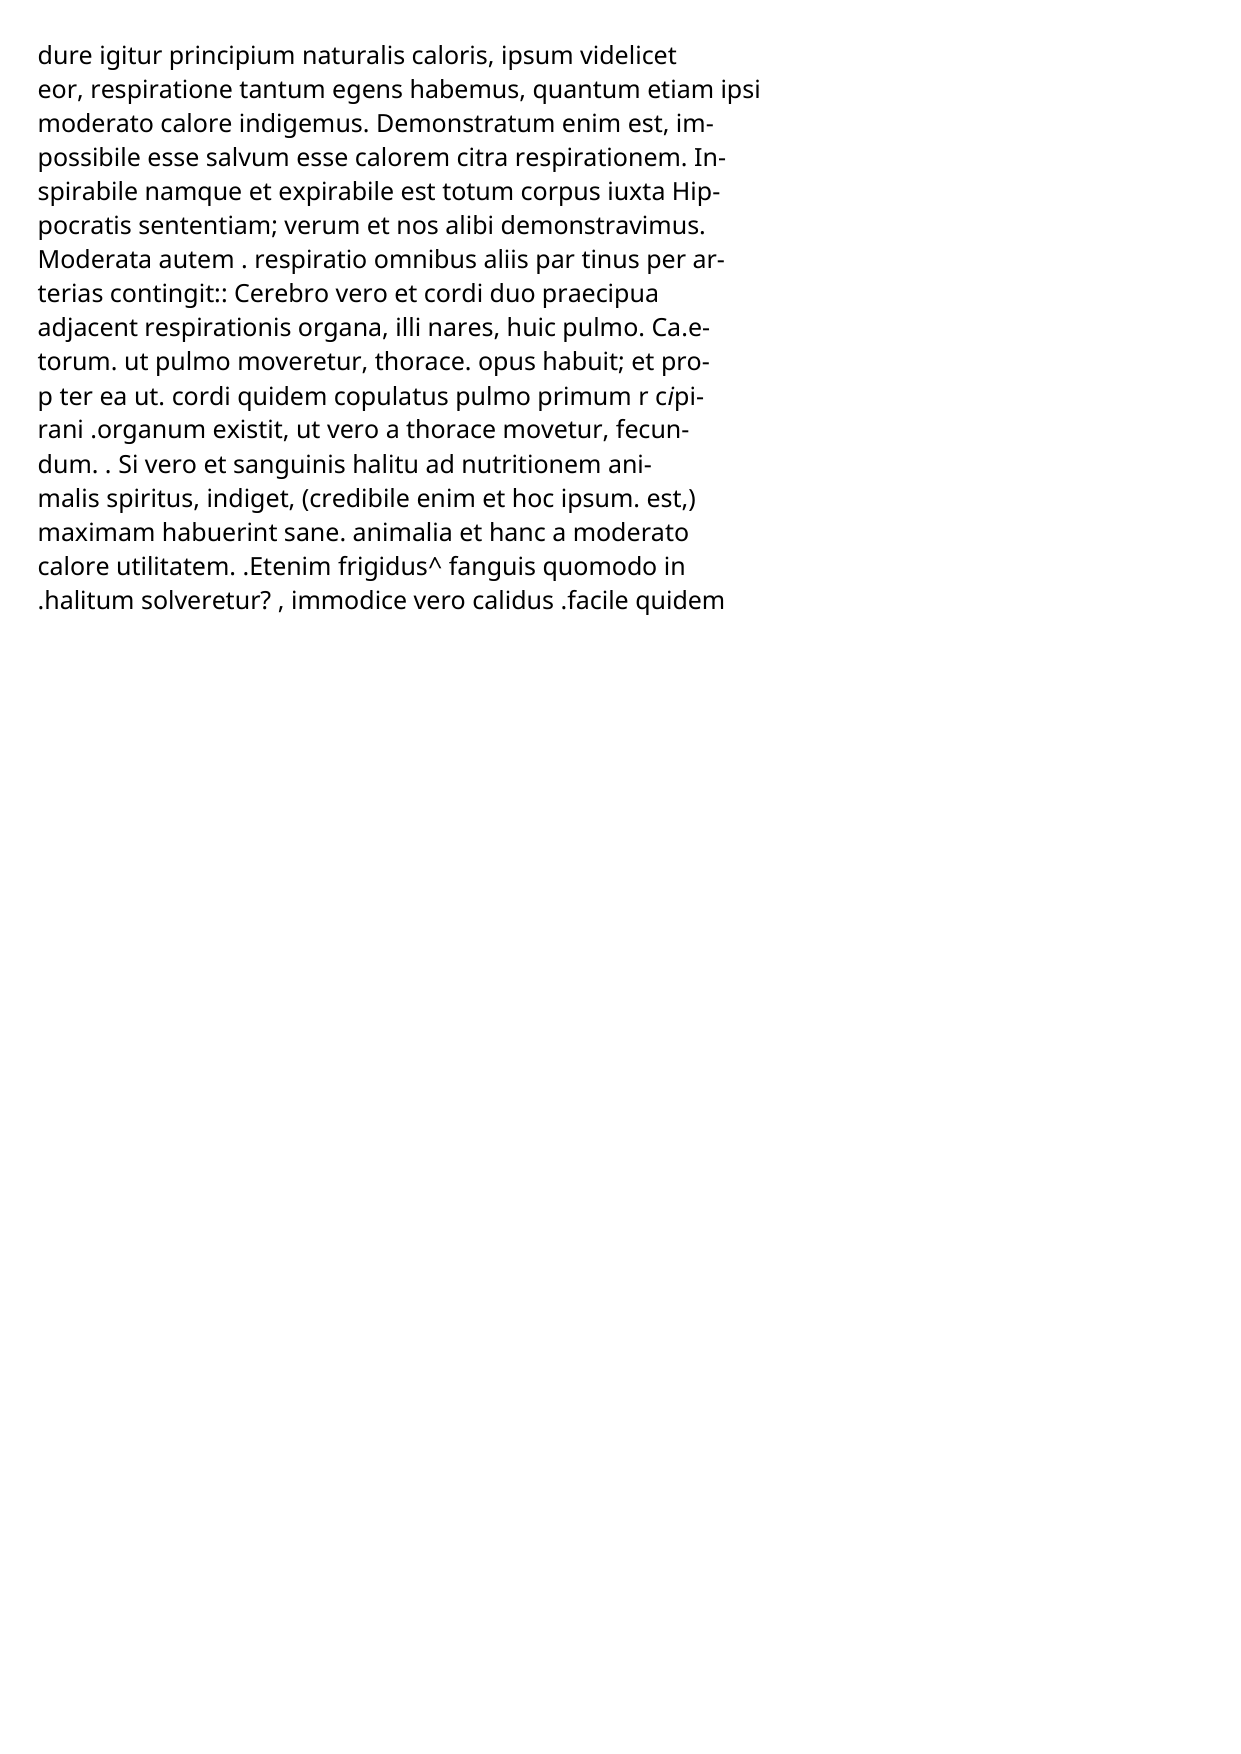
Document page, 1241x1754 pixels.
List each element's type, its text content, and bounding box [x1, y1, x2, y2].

text dure igitur principium naturalis caloris, ipsum videlicet eor, respiratione tantum egens habemus, quantum etiam ipsi moderato calore indigemus. Demonstratum enim est, im- possibile esse salvum esse calorem citra respirationem. In- spirabile namque et expirabile est totum corpus iuxta Hip- pocratis sententiam; verum et nos alibi demonstravimus. Moderata autem . respiratio omnibus aliis par tinus per ar- terias contingit:: Cerebro vero et cordi duo praecipua adjacent respirationis organa, illi nares, huic pulmo. Ca.e- torum. ut pulmo moveretur, thorace. opus habuit; et pro- p ter ea ut. cordi quidem copulatus pulmo primum r cipi- rani .organum existit, ut vero a thorace movetur, fecun- dum. . Si vero et sanguinis halitu ad nutritionem ani- malis spiritus, indiget, (credibile enim et hoc ipsum. est,) maximam habuerint sane. animalia et hanc a moderato calore utilitatem. .Etenim frigidus^ fanguis quomodo in .halitum solveretur? , immodice vero calidus .facile quidem [37, 37, 1203, 617]
